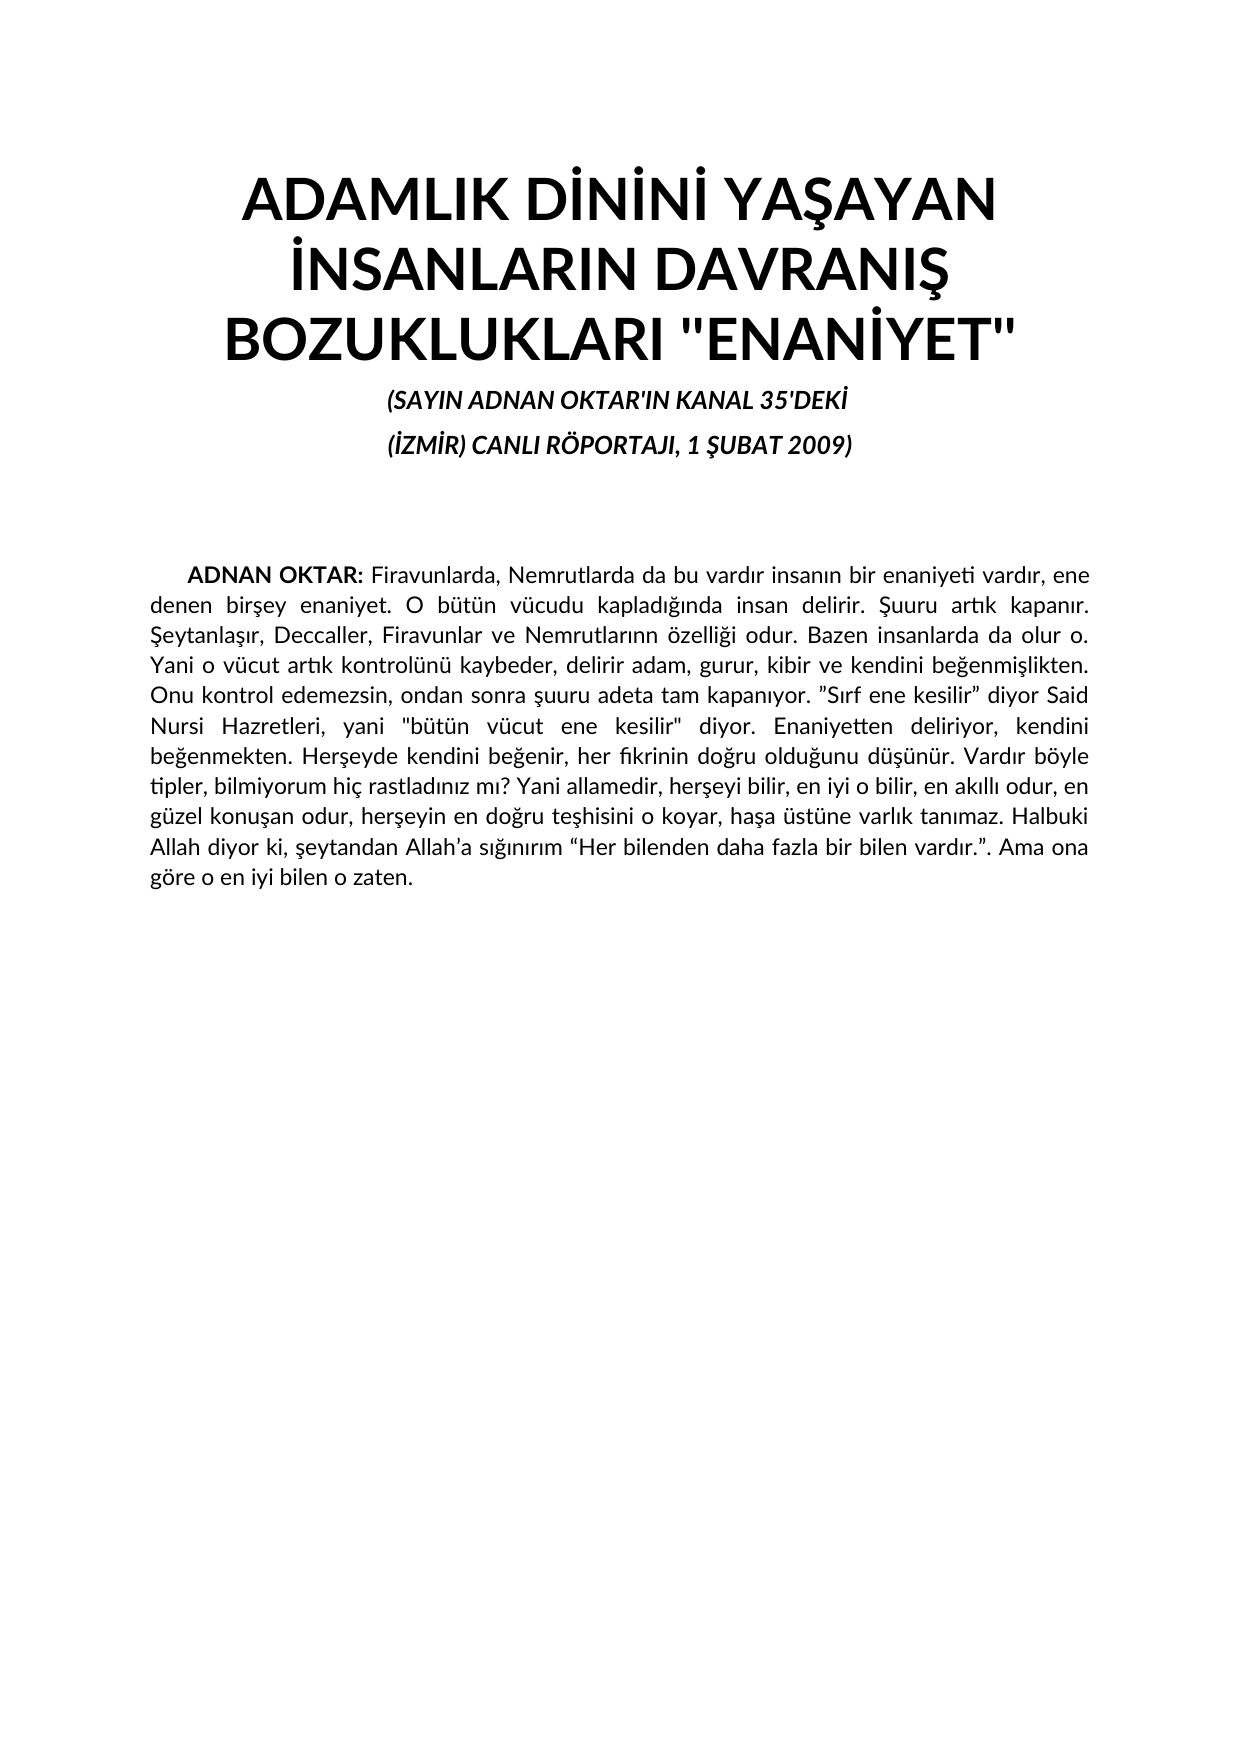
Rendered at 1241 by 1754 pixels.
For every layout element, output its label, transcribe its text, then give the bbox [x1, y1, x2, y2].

text (SAYIN ADNAN OKTAR'IN KANAL 35'DEKİ (İZMİR) CANLI RÖPORTAJI, 1 ŞUBAT 2009) [150, 385, 1090, 460]
subtitle ADAMLIK DİNİNİ YAŞAYAN İNSANLARIN DAVRANIŞ BOZUKLUKLARI ''ENANİYET'' [150, 162, 1090, 372]
text ADNAN OKTAR: Firavunlarda, Nemrutlarda da bu vardır insanın bir enaniyeti vardır, ene denen birşey enaniyet. O bütün vücudu kapladığında insan delirir. Şuuru artık kapanır. Şeytanlaşır, Deccaller, Firavunlar ve Nemrutlarınn özelliği odur. Bazen insanlarda da olur o. Yani o vücut artık kontrolünü kaybeder, delirir adam, gurur, kibir ve kendini beğenmişlikten. Onu kontrol edemezsin, ondan sonra şuuru adeta tam kapanıyor. ”Sırf ene kesilir” diyor Said Nursi Hazretleri, yani "bütün vücut ene kesilir" diyor. Enaniyetten deliriyor, kendini beğenmekten. Herşeyde kendini beğenir, her fikrinin doğru olduğunu düşünür. Vardır böyle tipler, bilmiyorum hiç rastladınız mı? Yani allamedir, herşeyi bilir, en iyi o bilir, en akıllı odur, en güzel konuşan odur, herşeyin en doğru teşhisini o koyar, haşa üstüne varlık tanımaz. Halbuki Allah diyor ki, şeytandan Allah’a sığınırım “Her bilenden daha fazla bir bilen vardır.”. Ama ona göre o en iyi bilen o zaten. [150, 560, 1090, 890]
